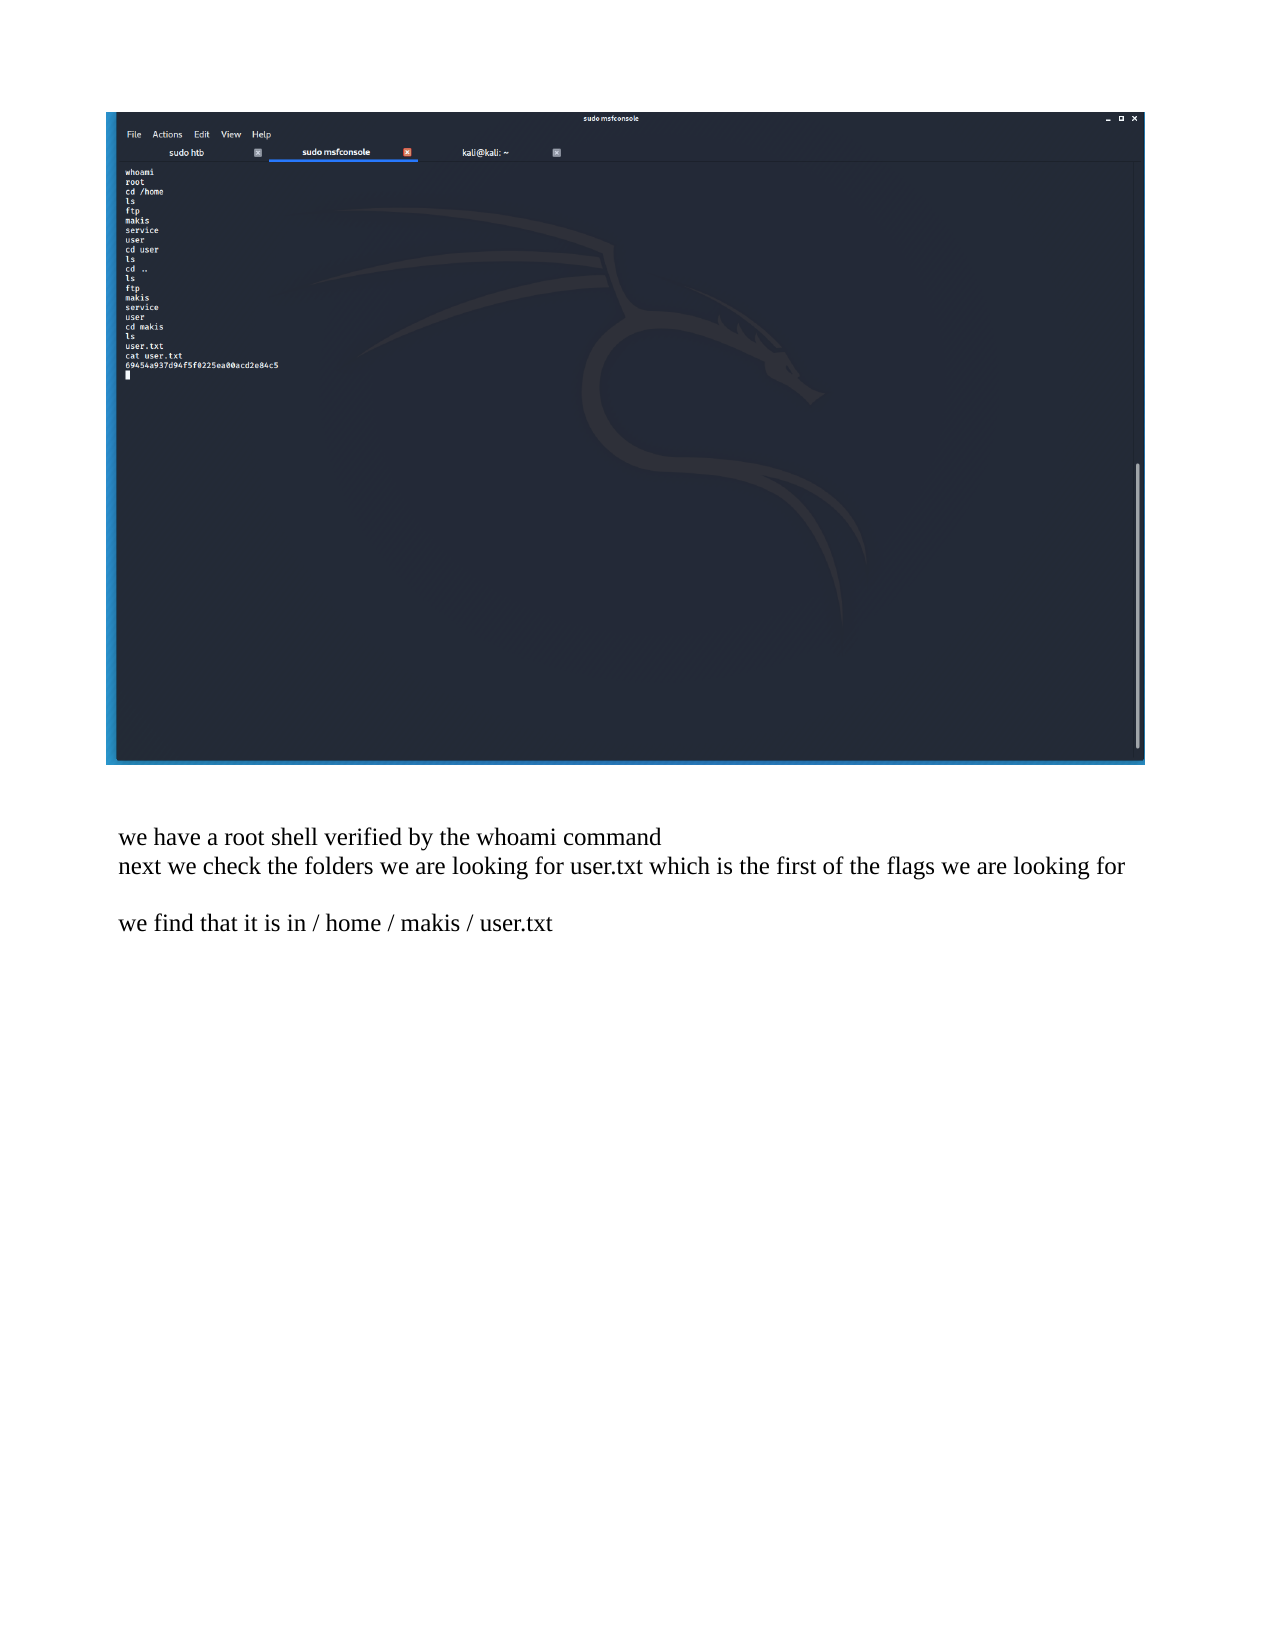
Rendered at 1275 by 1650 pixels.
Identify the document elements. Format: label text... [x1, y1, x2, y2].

text we find that it is in / home / makis / user.txt [118, 908, 1157, 937]
text we have a root shell verified by the whoami command [118, 822, 1157, 851]
text next we check the folders we are looking for user.txt which is the first of the flags we are looking for [118, 851, 1157, 880]
picture [106, 112, 1145, 765]
